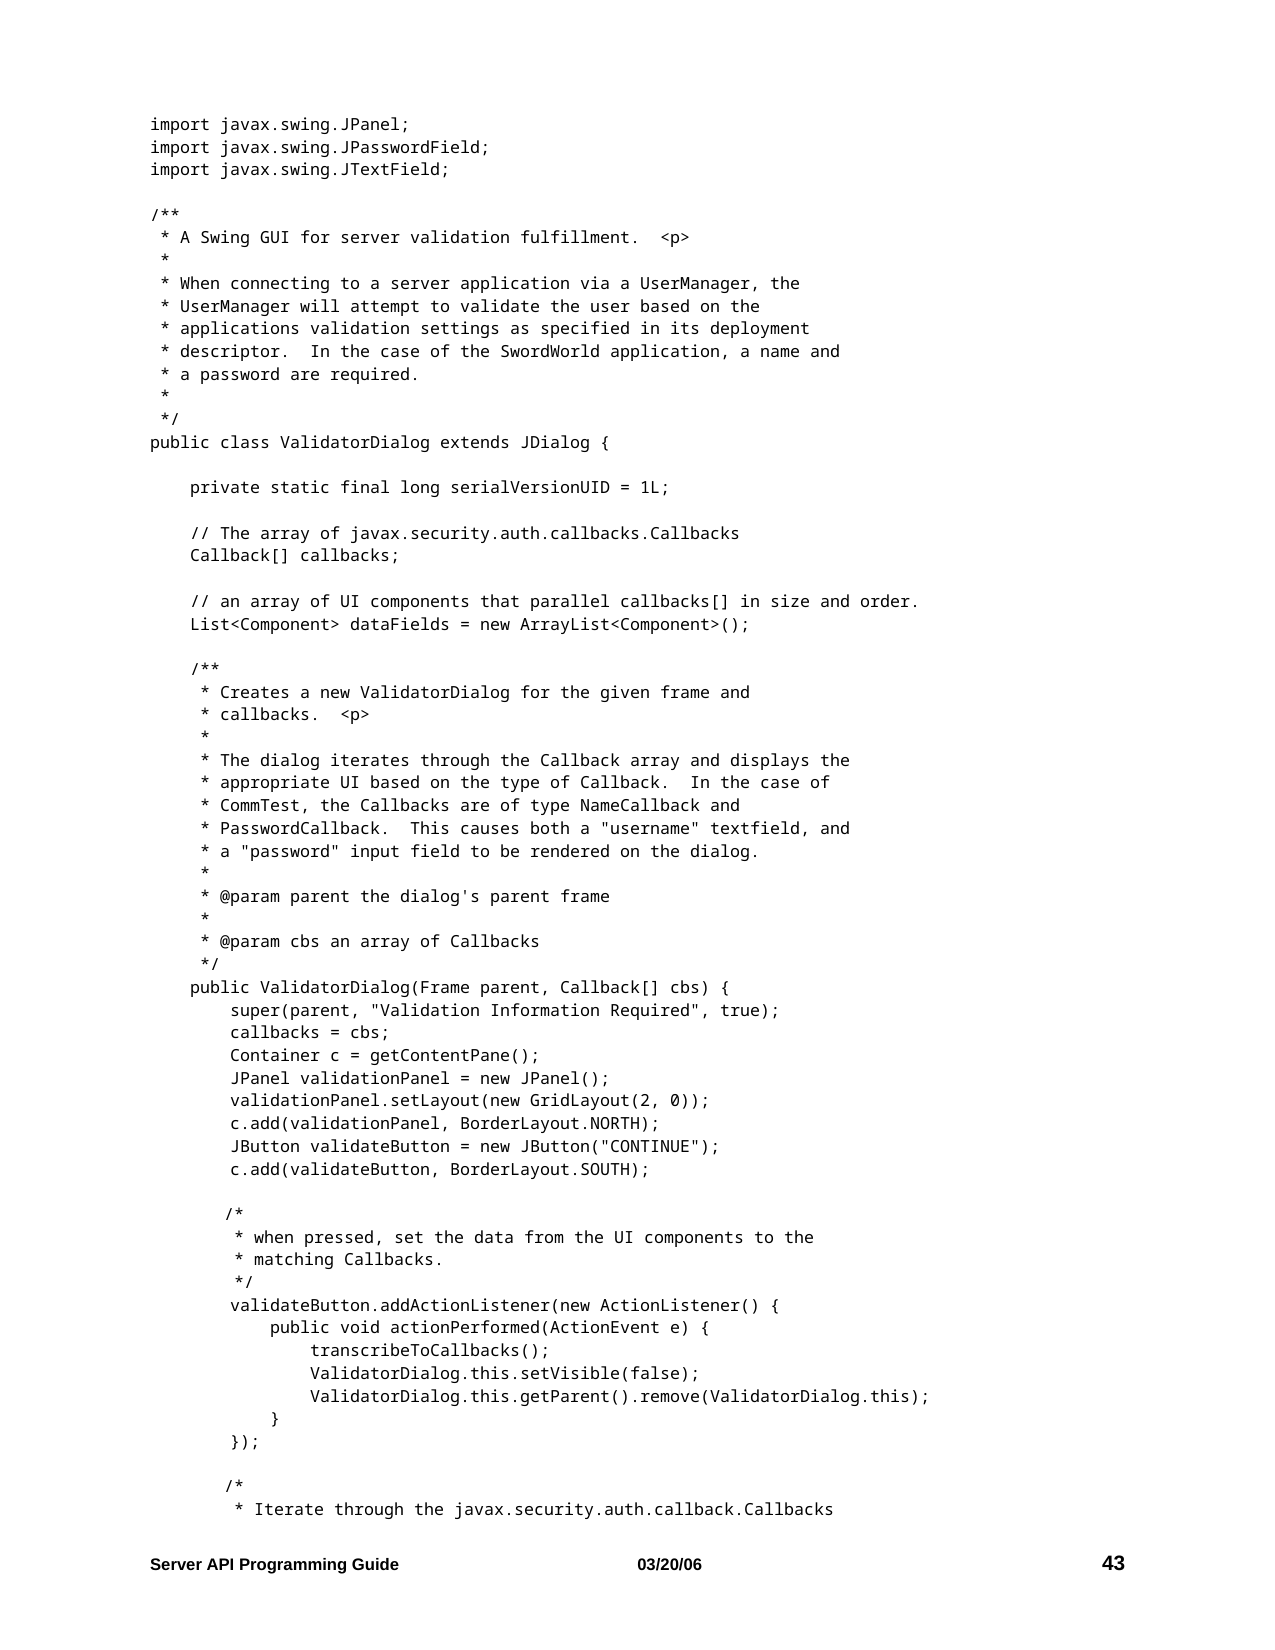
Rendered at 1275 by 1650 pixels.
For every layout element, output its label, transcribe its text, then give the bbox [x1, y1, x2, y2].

text * a "password" input field to be rendered on the dialog. [150, 839, 1125, 862]
text * The dialog iterates through the Callback array and displays the [150, 748, 1125, 771]
text * a password are required. [150, 362, 1125, 385]
text // The array of javax.security.auth.callbacks.Callbacks [150, 521, 1125, 544]
text * callbacks. <p> [150, 703, 1125, 726]
text super(parent, "Validation Information Required", true); [150, 998, 1125, 1021]
text * [150, 907, 1125, 930]
text }); [150, 1429, 1125, 1452]
text * CommTest, the Callbacks are of type NameCallback and [150, 794, 1125, 816]
text c.add(validateButton, BorderLayout.SOUTH); [150, 1157, 1125, 1180]
text * appropriate UI based on the type of Callback. In the case of [150, 771, 1125, 794]
text import javax.swing.JPanel; [150, 112, 1125, 135]
text import javax.swing.JPasswordField; [150, 135, 1125, 158]
text * UserManager will attempt to validate the user based on the [150, 294, 1125, 317]
text validationPanel.setLayout(new GridLayout(2, 0)); [150, 1089, 1125, 1112]
text c.add(validationPanel, BorderLayout.NORTH); [150, 1112, 1125, 1134]
text validateButton.addActionListener(new ActionListener() { [150, 1293, 1125, 1316]
text * @param cbs an array of Callbacks [150, 930, 1125, 953]
text JButton validateButton = new JButton("CONTINUE"); [150, 1134, 1125, 1157]
text */ [150, 408, 1125, 430]
text import javax.swing.JTextField; [150, 158, 1125, 181]
text * applications validation settings as specified in its deployment [150, 317, 1125, 339]
text * [150, 249, 1125, 271]
text } [150, 1407, 1125, 1429]
text public class ValidatorDialog extends JDialog { [150, 430, 1125, 453]
text callbacks = cbs; [150, 1021, 1125, 1043]
text * [150, 385, 1125, 408]
text JPanel validationPanel = new JPanel(); [150, 1066, 1125, 1089]
text * When connecting to a server application via a UserManager, the [150, 271, 1125, 294]
text public void actionPerformed(ActionEvent e) { [150, 1316, 1125, 1339]
text Container c = getContentPane(); [150, 1043, 1125, 1066]
text public ValidatorDialog(Frame parent, Callback[] cbs) { [150, 975, 1125, 998]
text // an array of UI components that parallel callbacks[] in size and order. [150, 589, 1125, 612]
text /** [150, 203, 1125, 226]
text * A Swing GUI for server validation fulfillment. <p> [150, 226, 1125, 249]
text ValidatorDialog.this.getParent().remove(ValidatorDialog.this); [150, 1384, 1125, 1407]
text */ [150, 1271, 1125, 1293]
text /** [150, 657, 1125, 680]
text * descriptor. In the case of the SwordWorld application, a name and [150, 339, 1125, 362]
text Callback[] callbacks; [150, 544, 1125, 567]
text * matching Callbacks. [150, 1248, 1125, 1271]
text transcribeToCallbacks(); [150, 1339, 1125, 1361]
text * PasswordCallback. This causes both a "username" textfield, and [150, 816, 1125, 839]
text * @param parent the dialog's parent frame [150, 884, 1125, 907]
text * when pressed, set the data from the UI components to the [150, 1225, 1125, 1248]
text */ [150, 953, 1125, 975]
text ValidatorDialog.this.setVisible(false); [150, 1361, 1125, 1384]
text * [150, 862, 1125, 884]
text /* [150, 1202, 1125, 1225]
text * [150, 726, 1125, 748]
text * Creates a new ValidatorDialog for the given frame and [150, 680, 1125, 703]
text private static final long serialVersionUID = 1L; [150, 476, 1125, 498]
text /* [150, 1475, 1125, 1498]
text * Iterate through the javax.security.auth.callback.Callbacks [150, 1498, 1125, 1520]
text List<Component> dataFields = new ArrayList<Component>(); [150, 612, 1125, 635]
